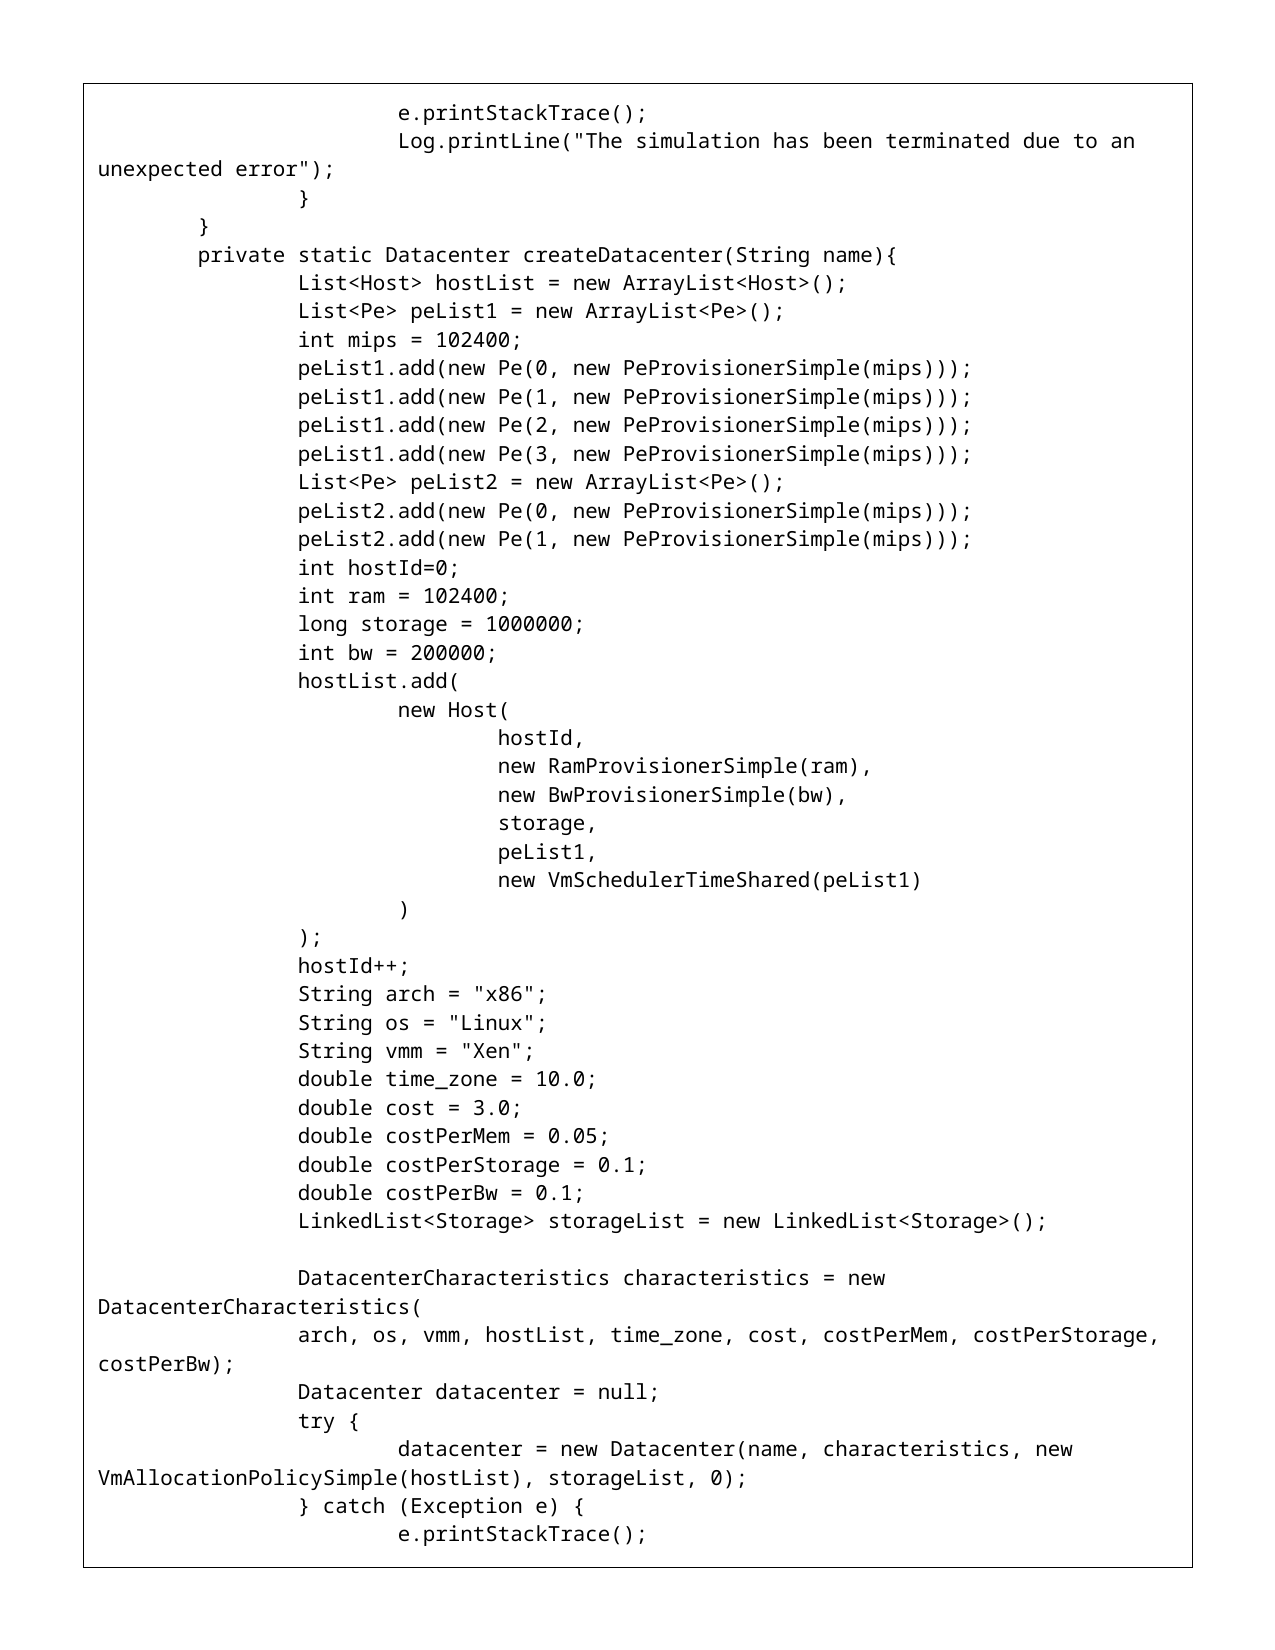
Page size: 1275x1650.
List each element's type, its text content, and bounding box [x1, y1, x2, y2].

text hostId, [98, 723, 1177, 752]
text long storage = 1000000; [98, 609, 1177, 638]
text Log.printLine("The simulation has been terminated due to an unexpected error"); [98, 126, 1177, 183]
text peList2.add(new Pe(1, new PeProvisionerSimple(mips))); [98, 524, 1177, 553]
text DatacenterCharacteristics characteristics = new DatacenterCharacteristics( [98, 1263, 1177, 1320]
text e.printStackTrace(); [98, 1519, 1177, 1548]
text try { [98, 1406, 1177, 1434]
text String arch = "x86"; [98, 979, 1177, 1008]
text storage, [98, 808, 1177, 837]
text double time_zone = 10.0; [98, 1064, 1177, 1093]
text new VmSchedulerTimeShared(peList1) [98, 865, 1177, 894]
text e.printStackTrace(); [98, 98, 1177, 126]
text List<Host> hostList = new ArrayList<Host>(); [98, 268, 1177, 297]
text List<Pe> peList1 = new ArrayList<Pe>(); [98, 297, 1177, 325]
text String vmm = "Xen"; [98, 1036, 1177, 1064]
text int hostId=0; [98, 553, 1177, 581]
text peList1.add(new Pe(0, new PeProvisionerSimple(mips))); [98, 353, 1177, 382]
text double costPerBw = 0.1; [98, 1178, 1177, 1207]
text Datacenter datacenter = null; [98, 1377, 1177, 1406]
text arch, os, vmm, hostList, time_zone, cost, costPerMem, costPerStorage, costPerBw); [98, 1320, 1177, 1377]
text datacenter = new Datacenter(name, characteristics, new VmAllocationPolicySimple(hostList), storageList, 0); [98, 1434, 1177, 1491]
text peList1.add(new Pe(1, new PeProvisionerSimple(mips))); [98, 382, 1177, 410]
text new RamProvisionerSimple(ram), [98, 752, 1177, 780]
text int bw = 200000; [98, 638, 1177, 666]
text double costPerMem = 0.05; [98, 1121, 1177, 1150]
text hostId++; [98, 951, 1177, 979]
text int mips = 102400; [98, 325, 1177, 353]
text LinkedList<Storage> storageList = new LinkedList<Storage>(); [98, 1207, 1177, 1235]
text new Host( [98, 695, 1177, 723]
text ) [98, 894, 1177, 922]
text List<Pe> peList2 = new ArrayList<Pe>(); [98, 467, 1177, 496]
text peList1.add(new Pe(3, new PeProvisionerSimple(mips))); [98, 439, 1177, 467]
text } catch (Exception e) { [98, 1491, 1177, 1519]
text } [98, 183, 1177, 211]
text ); [98, 922, 1177, 951]
text String os = "Linux"; [98, 1008, 1177, 1036]
text double cost = 3.0; [98, 1093, 1177, 1121]
text peList1.add(new Pe(2, new PeProvisionerSimple(mips))); [98, 410, 1177, 439]
text double costPerStorage = 0.1; [98, 1150, 1177, 1178]
text peList1, [98, 837, 1177, 865]
text int ram = 102400; [98, 581, 1177, 609]
text private static Datacenter createDatacenter(String name){ [98, 240, 1177, 268]
text } [98, 211, 1177, 240]
text hostList.add( [98, 666, 1177, 695]
text new BwProvisionerSimple(bw), [98, 780, 1177, 808]
text peList2.add(new Pe(0, new PeProvisionerSimple(mips))); [98, 496, 1177, 524]
